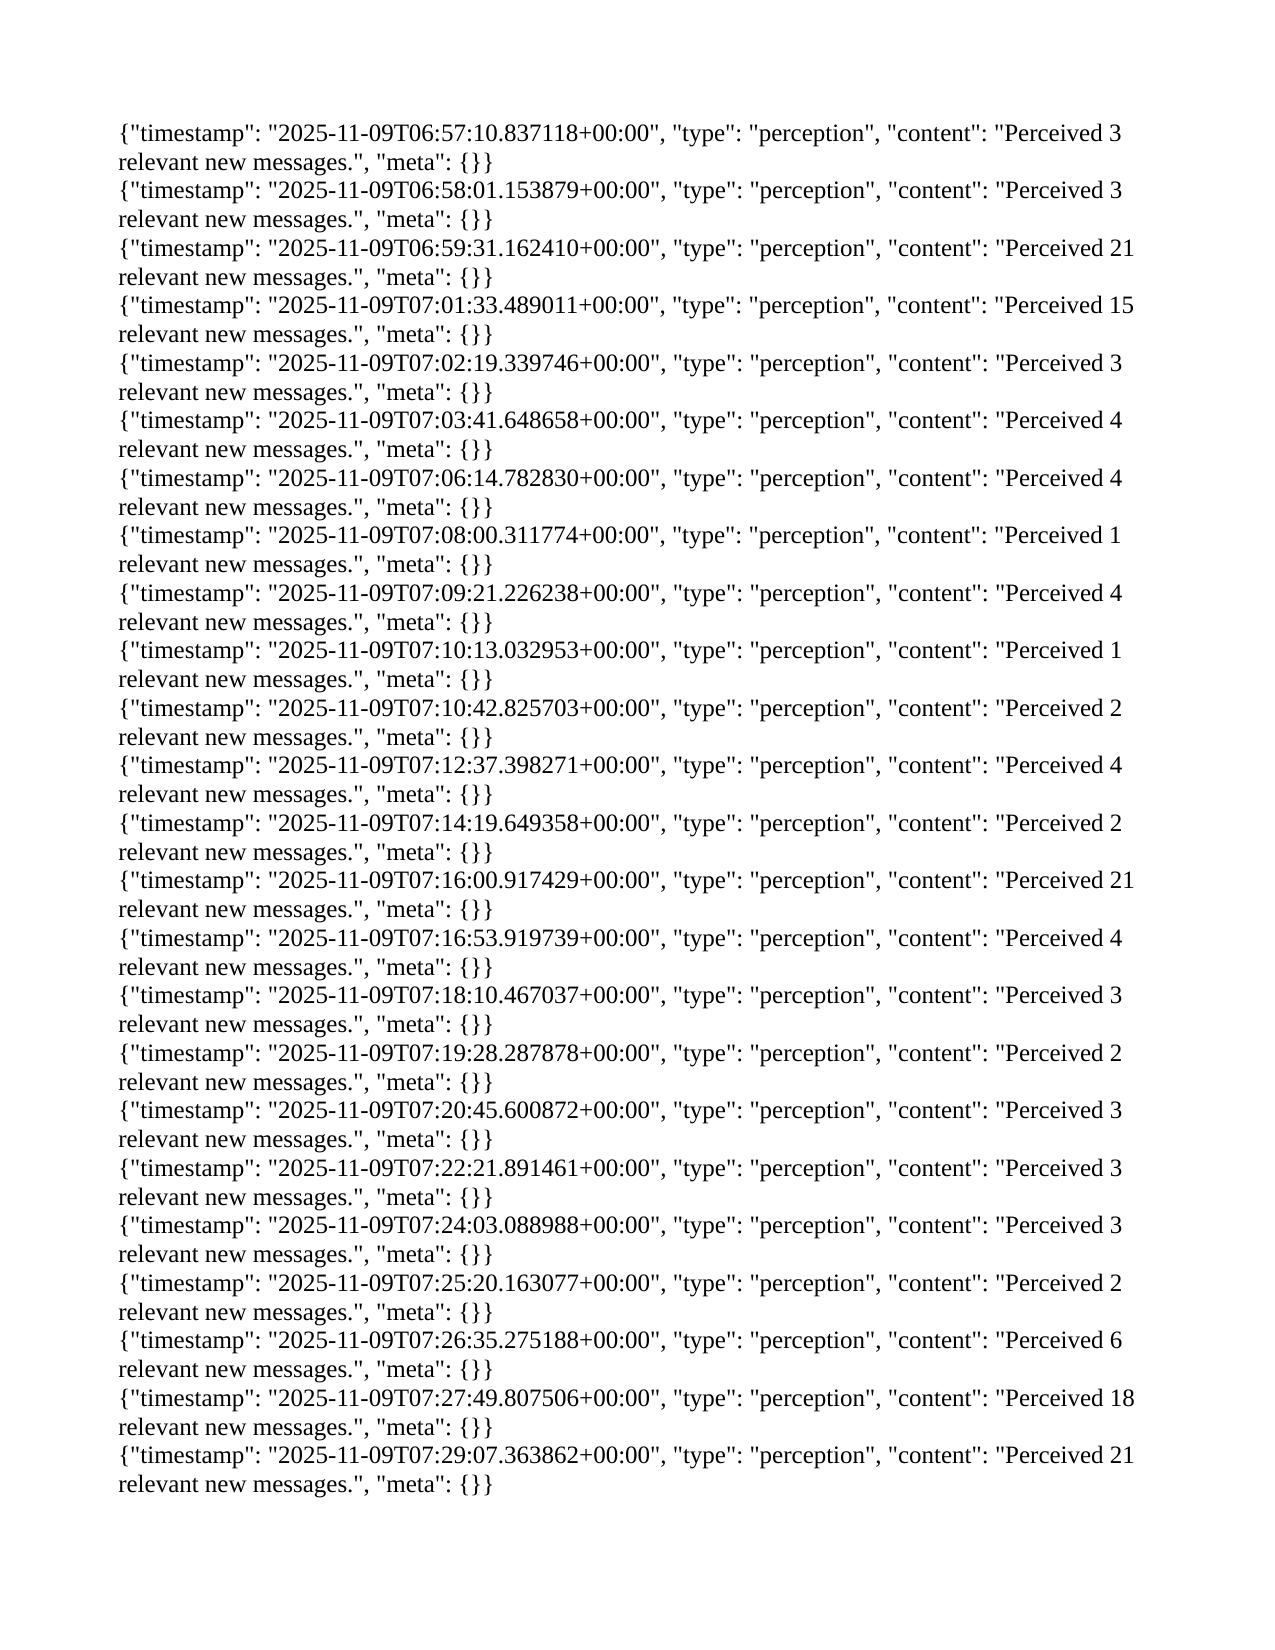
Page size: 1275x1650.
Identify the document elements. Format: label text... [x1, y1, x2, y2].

text {"timestamp": "2025-11-09T07:10:13.032953+00:00", "type": "perception", "content": "Perceived 1 relevant new messages.", "meta": {}} [118, 636, 1157, 693]
text {"timestamp": "2025-11-09T07:09:21.226238+00:00", "type": "perception", "content": "Perceived 4 relevant new messages.", "meta": {}} [118, 578, 1157, 636]
text {"timestamp": "2025-11-09T07:12:37.398271+00:00", "type": "perception", "content": "Perceived 4 relevant new messages.", "meta": {}} [118, 751, 1157, 808]
text {"timestamp": "2025-11-09T07:06:14.782830+00:00", "type": "perception", "content": "Perceived 4 relevant new messages.", "meta": {}} [118, 463, 1157, 521]
text {"timestamp": "2025-11-09T07:16:00.917429+00:00", "type": "perception", "content": "Perceived 21 relevant new messages.", "meta": {}} [118, 866, 1157, 923]
text {"timestamp": "2025-11-09T07:22:21.891461+00:00", "type": "perception", "content": "Perceived 3 relevant new messages.", "meta": {}} [118, 1153, 1157, 1211]
text {"timestamp": "2025-11-09T07:24:03.088988+00:00", "type": "perception", "content": "Perceived 3 relevant new messages.", "meta": {}} [118, 1211, 1157, 1268]
text {"timestamp": "2025-11-09T07:16:53.919739+00:00", "type": "perception", "content": "Perceived 4 relevant new messages.", "meta": {}} [118, 923, 1157, 981]
text {"timestamp": "2025-11-09T07:25:20.163077+00:00", "type": "perception", "content": "Perceived 2 relevant new messages.", "meta": {}} [118, 1268, 1157, 1326]
text {"timestamp": "2025-11-09T07:02:19.339746+00:00", "type": "perception", "content": "Perceived 3 relevant new messages.", "meta": {}} [118, 348, 1157, 406]
text {"timestamp": "2025-11-09T07:08:00.311774+00:00", "type": "perception", "content": "Perceived 1 relevant new messages.", "meta": {}} [118, 521, 1157, 578]
text {"timestamp": "2025-11-09T07:29:07.363862+00:00", "type": "perception", "content": "Perceived 21 relevant new messages.", "meta": {}} [118, 1441, 1157, 1498]
text {"timestamp": "2025-11-09T07:19:28.287878+00:00", "type": "perception", "content": "Perceived 2 relevant new messages.", "meta": {}} [118, 1038, 1157, 1096]
text {"timestamp": "2025-11-09T07:20:45.600872+00:00", "type": "perception", "content": "Perceived 3 relevant new messages.", "meta": {}} [118, 1096, 1157, 1153]
text {"timestamp": "2025-11-09T07:18:10.467037+00:00", "type": "perception", "content": "Perceived 3 relevant new messages.", "meta": {}} [118, 981, 1157, 1038]
text {"timestamp": "2025-11-09T07:26:35.275188+00:00", "type": "perception", "content": "Perceived 6 relevant new messages.", "meta": {}} [118, 1326, 1157, 1383]
text {"timestamp": "2025-11-09T06:58:01.153879+00:00", "type": "perception", "content": "Perceived 3 relevant new messages.", "meta": {}} [118, 176, 1157, 233]
text {"timestamp": "2025-11-09T07:27:49.807506+00:00", "type": "perception", "content": "Perceived 18 relevant new messages.", "meta": {}} [118, 1383, 1157, 1441]
text {"timestamp": "2025-11-09T07:03:41.648658+00:00", "type": "perception", "content": "Perceived 4 relevant new messages.", "meta": {}} [118, 406, 1157, 463]
text {"timestamp": "2025-11-09T06:57:10.837118+00:00", "type": "perception", "content": "Perceived 3 relevant new messages.", "meta": {}} [118, 118, 1157, 176]
text {"timestamp": "2025-11-09T07:14:19.649358+00:00", "type": "perception", "content": "Perceived 2 relevant new messages.", "meta": {}} [118, 808, 1157, 866]
text {"timestamp": "2025-11-09T07:10:42.825703+00:00", "type": "perception", "content": "Perceived 2 relevant new messages.", "meta": {}} [118, 693, 1157, 751]
text {"timestamp": "2025-11-09T06:59:31.162410+00:00", "type": "perception", "content": "Perceived 21 relevant new messages.", "meta": {}} [118, 233, 1157, 291]
text {"timestamp": "2025-11-09T07:01:33.489011+00:00", "type": "perception", "content": "Perceived 15 relevant new messages.", "meta": {}} [118, 291, 1157, 348]
